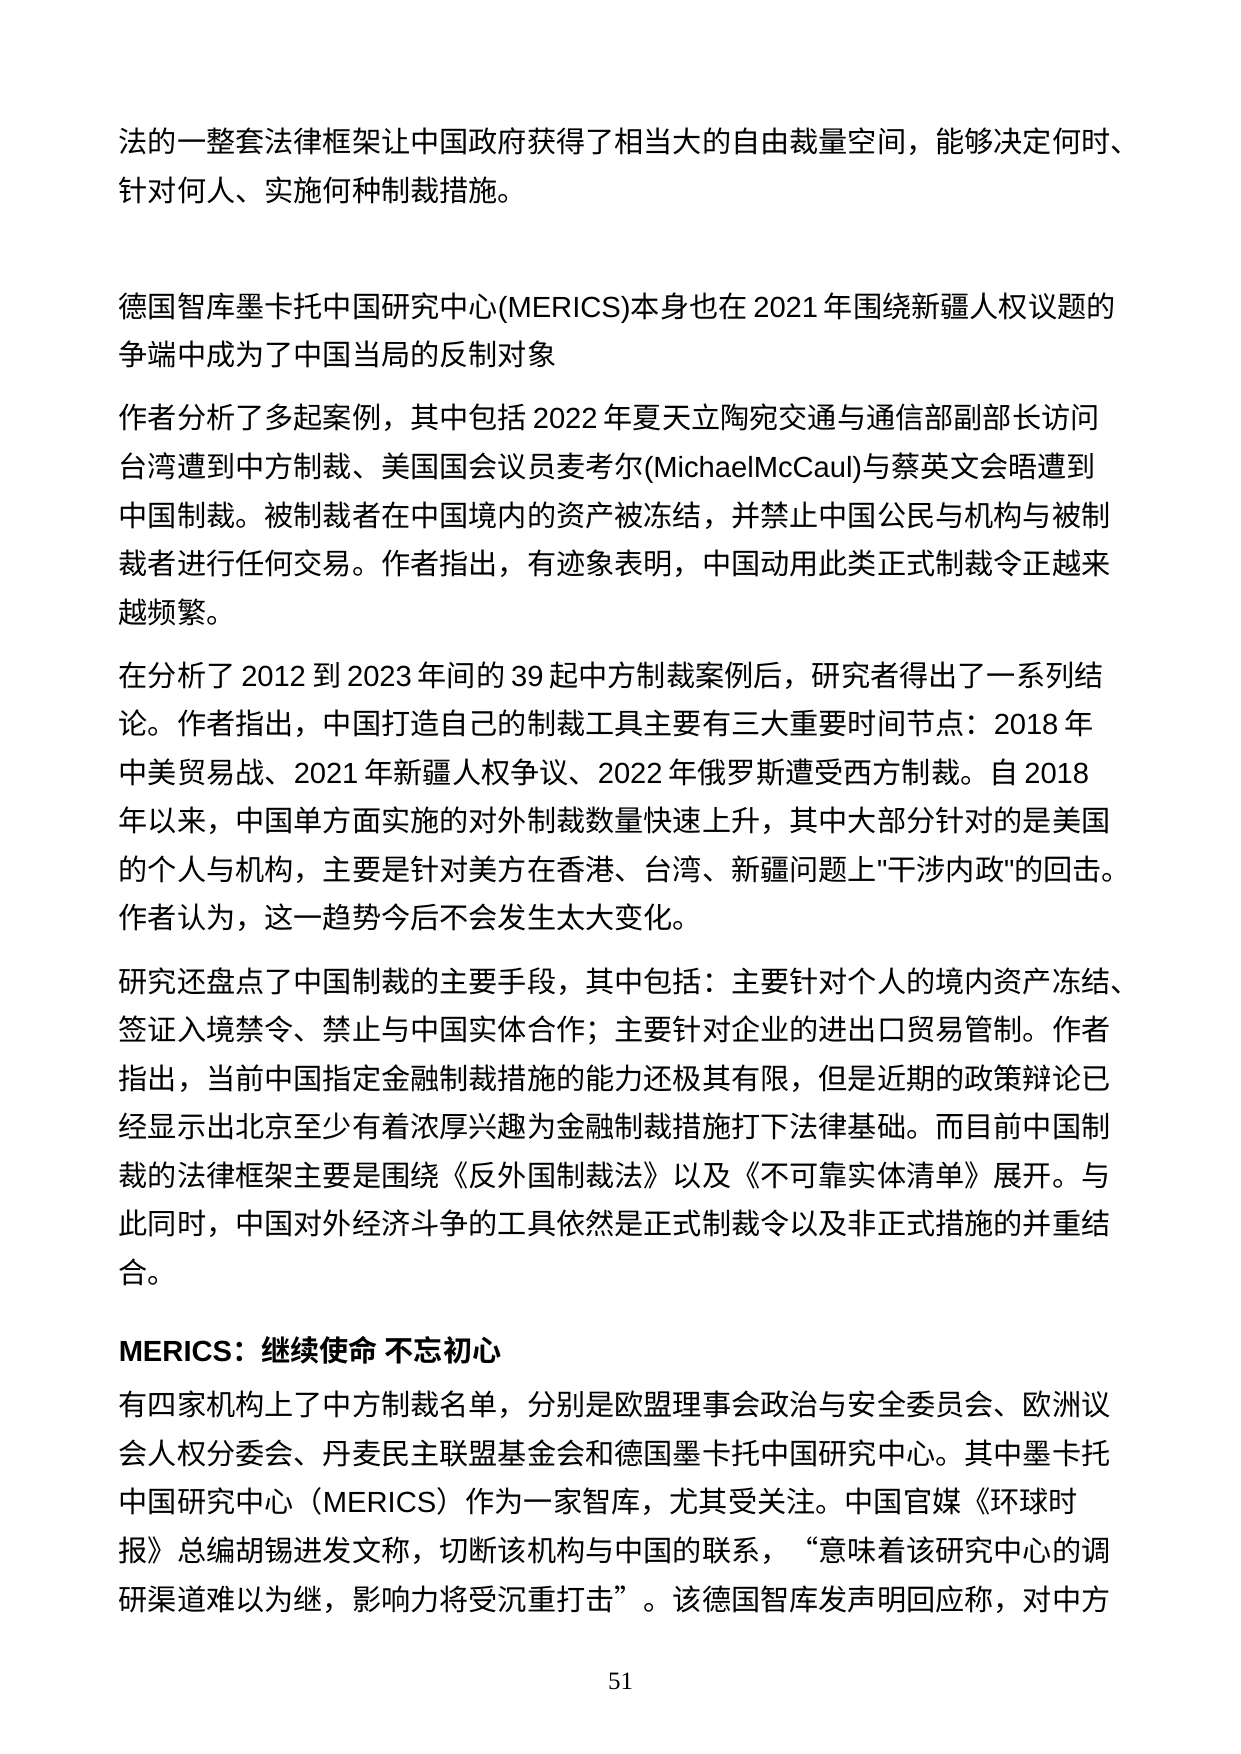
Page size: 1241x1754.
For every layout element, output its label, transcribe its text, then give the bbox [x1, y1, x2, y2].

text 有四家机构上了中方制裁名单，分别是欧盟理事会政治与安全委员会、欧洲议会人权分委会、丹麦民主联盟基金会和德国墨卡托中国研究中心。其中墨卡托中国研究中心（MERICS）作为一家智库，尤其受关注。中国官媒《环球时报》总编胡锡进发文称，切断该机构与中国的联系，“意味着该研究中心的调研渠道难以为继，影响力将受沉重打击”。该德国智库发声明回应称，对中方 [118, 1382, 1122, 1618]
subtitle MERICS：继续使命 不忘初心 [118, 1327, 1122, 1369]
text 研究还盘点了中国制裁的主要手段，其中包括：主要针对个人的境内资产冻结、签证入境禁令、禁止与中国实体合作；主要针对企业的进出口贸易管制。作者指出，当前中国指定金融制裁措施的能力还极其有限，但是近期的政策辩论已经显示出北京至少有着浓厚兴趣为金融制裁措施打下法律基础。而目前中国制裁的法律框架主要是围绕《反外国制裁法》以及《不可靠实体清单》展开。与此同时，中国对外经济斗争的工具依然是正式制裁令以及非正式措施的并重结合。 [118, 958, 1122, 1292]
text 在分析了2012到2023年间的39起中方制裁案例后，研究者得出了一系列结论。作者指出，中国打造自己的制裁工具主要有三大重要时间节点：2018年中美贸易战、2021年新疆人权争议、2022年俄罗斯遭受西方制裁。自2018年以来，中国单方面实施的对外制裁数量快速上升，其中大部分针对的是美国的个人与机构，主要是针对美方在香港、台湾、新疆问题上"干涉内政"的回击。作者认为，这一趋势今后不会发生太大变化。 [118, 652, 1122, 937]
text 作者分析了多起案例，其中包括2022年夏天立陶宛交通与通信部副部长访问台湾遭到中方制裁、美国国会议员麦考尔(MichaelMcCaul)与蔡英文会晤遭到中国制裁。被制裁者在中国境内的资产被冻结，并禁止中国公民与机构与被制裁者进行任何交易。作者指出，有迹象表明，中国动用此类正式制裁令正越来越频繁。 [118, 395, 1122, 631]
text 德国智库墨卡托中国研究中心(MERICS)本身也在2021年围绕新疆人权议题的争端中成为了中国当局的反制对象 [118, 283, 1122, 374]
text 研究指出，2018年与美国开打贸易战堪称一个关键时刻，虽然当时中方颁布的一系列反制措施暂时称不上"制裁"。另一个重要时间节点则是在2021年：当时，欧盟、英国、美国就新疆侵犯人权问题制裁了一系列中国官员与机构，北京迅速祭出了反制措施；同年， 中国加速出台了《反外国制裁法》 。围绕该法的一整套法律框架让中国政府获得了相当大的自由裁量空间，能够决定何时、针对何人、实施何种制裁措施。 [118, 118, 1122, 209]
